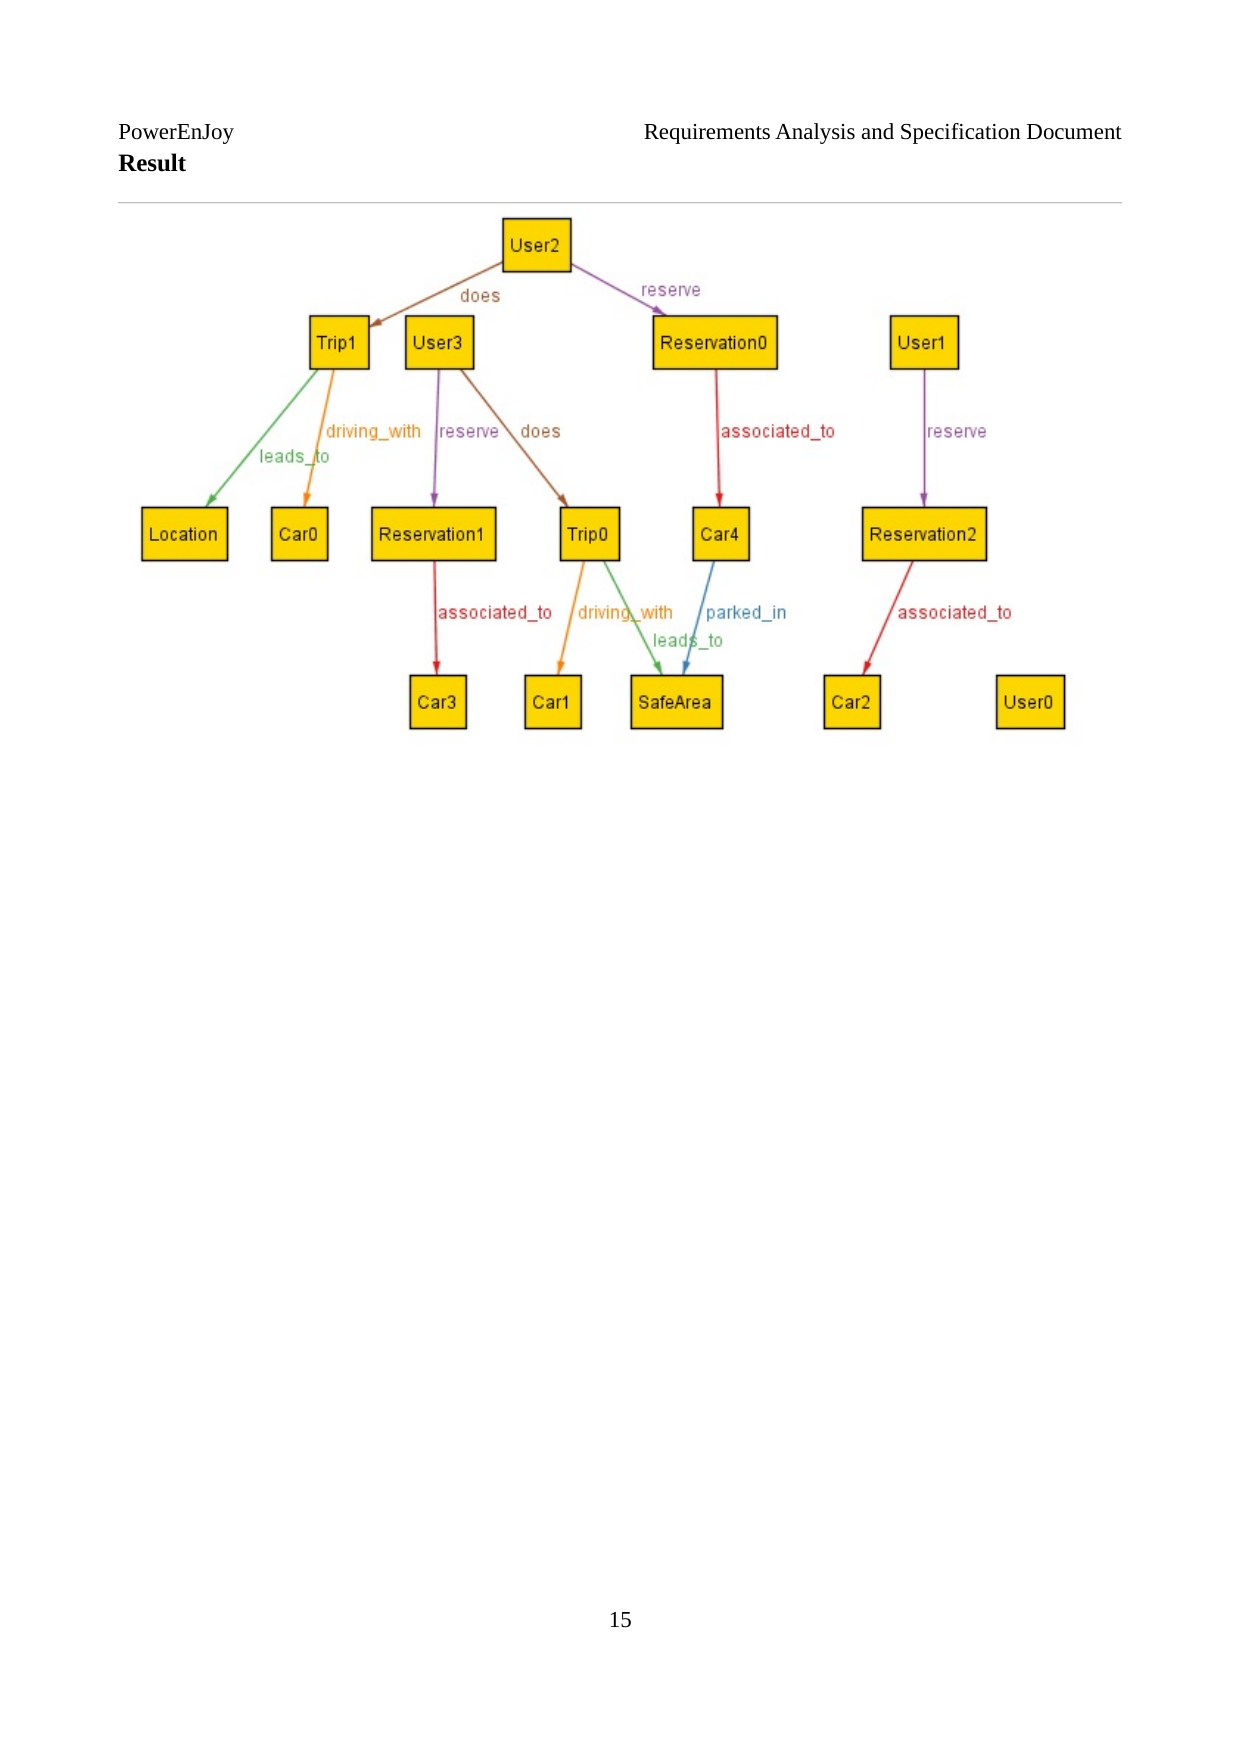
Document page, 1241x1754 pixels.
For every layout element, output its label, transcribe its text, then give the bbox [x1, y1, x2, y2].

picture [118, 202, 1123, 787]
text Result [118, 148, 1122, 176]
